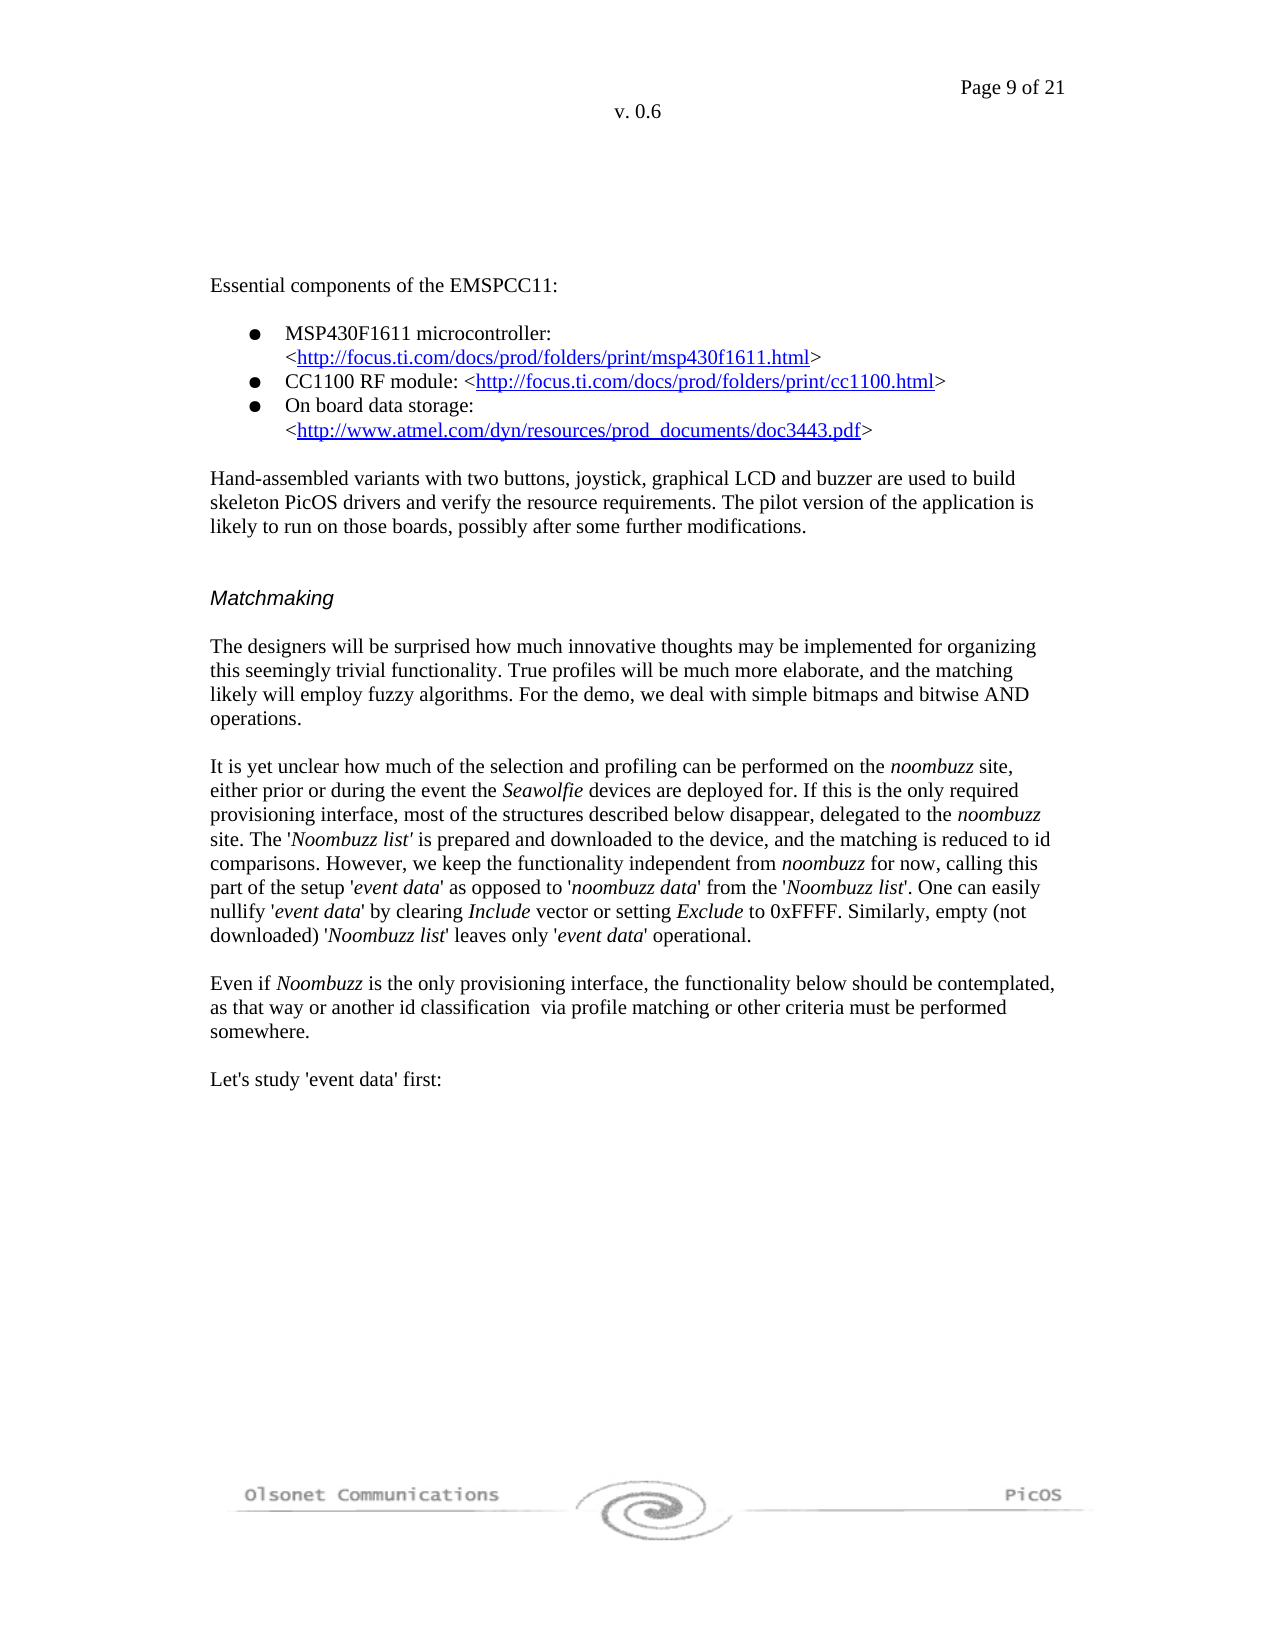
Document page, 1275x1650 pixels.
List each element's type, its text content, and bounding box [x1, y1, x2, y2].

list CC1100 RF module: <http://focus.ti.com/docs/prod/folders/print/cc1100.html> [247, 369, 1065, 393]
text It is yet unclear how much of the selection and profiling can be performed on the noombuzz site, either prior or during the event the Seawolfie devices are deployed for. If this is the only required provisioning interface, most of the structures described below disappear, delegated to the noombuzz site. The 'Noombuzz list' is prepared and downloaded to the device, and the matching is reduced to id comparisons. However, we keep the functionality independent from noombuzz for now, calling this part of the setup 'event data' as opposed to 'noombuzz data' from the 'Noombuzz list'. One can easily nullify 'event data' by clearing Include vector or setting Exclude to 0xFFFF. Similarly, empty (not downloaded) 'Noombuzz list' leaves only 'event data' operational. [210, 754, 1065, 947]
list On board data storage: <http://www.atmel.com/dyn/resources/prod_documents/doc3443.pdf> [247, 393, 1065, 442]
list MSP430F1611 microcontroller: <http://focus.ti.com/docs/prod/folders/print/msp430f1611.html> [247, 321, 1065, 369]
picture [226, 1464, 1094, 1566]
text Essential components of the EMSPCC11: [210, 273, 1065, 297]
subtitle Matchmaking [210, 586, 1065, 610]
text Let's study 'event data' first: [210, 1067, 1065, 1091]
text Even if Noombuzz is the only provisioning interface, the functionality below should be contemplated, as that way or another id classification via profile matching or other criteria must be performed somewhere. [210, 971, 1065, 1043]
text The designers will be surprised how much innovative thoughts may be implemented for organizing this seemingly trivial functionality. True profiles will be much more elaborate, and the matching likely will employ fuzzy algorithms. For the demo, we deal with simple bitmaps and bitwise AND operations. [210, 634, 1065, 730]
text Hand-assembled variants with two buttons, joystick, graphical LCD and buzzer are used to build skeleton PicOS drivers and verify the resource requirements. The pilot version of the application is likely to run on those boards, possibly after some further modifications. [210, 466, 1065, 538]
